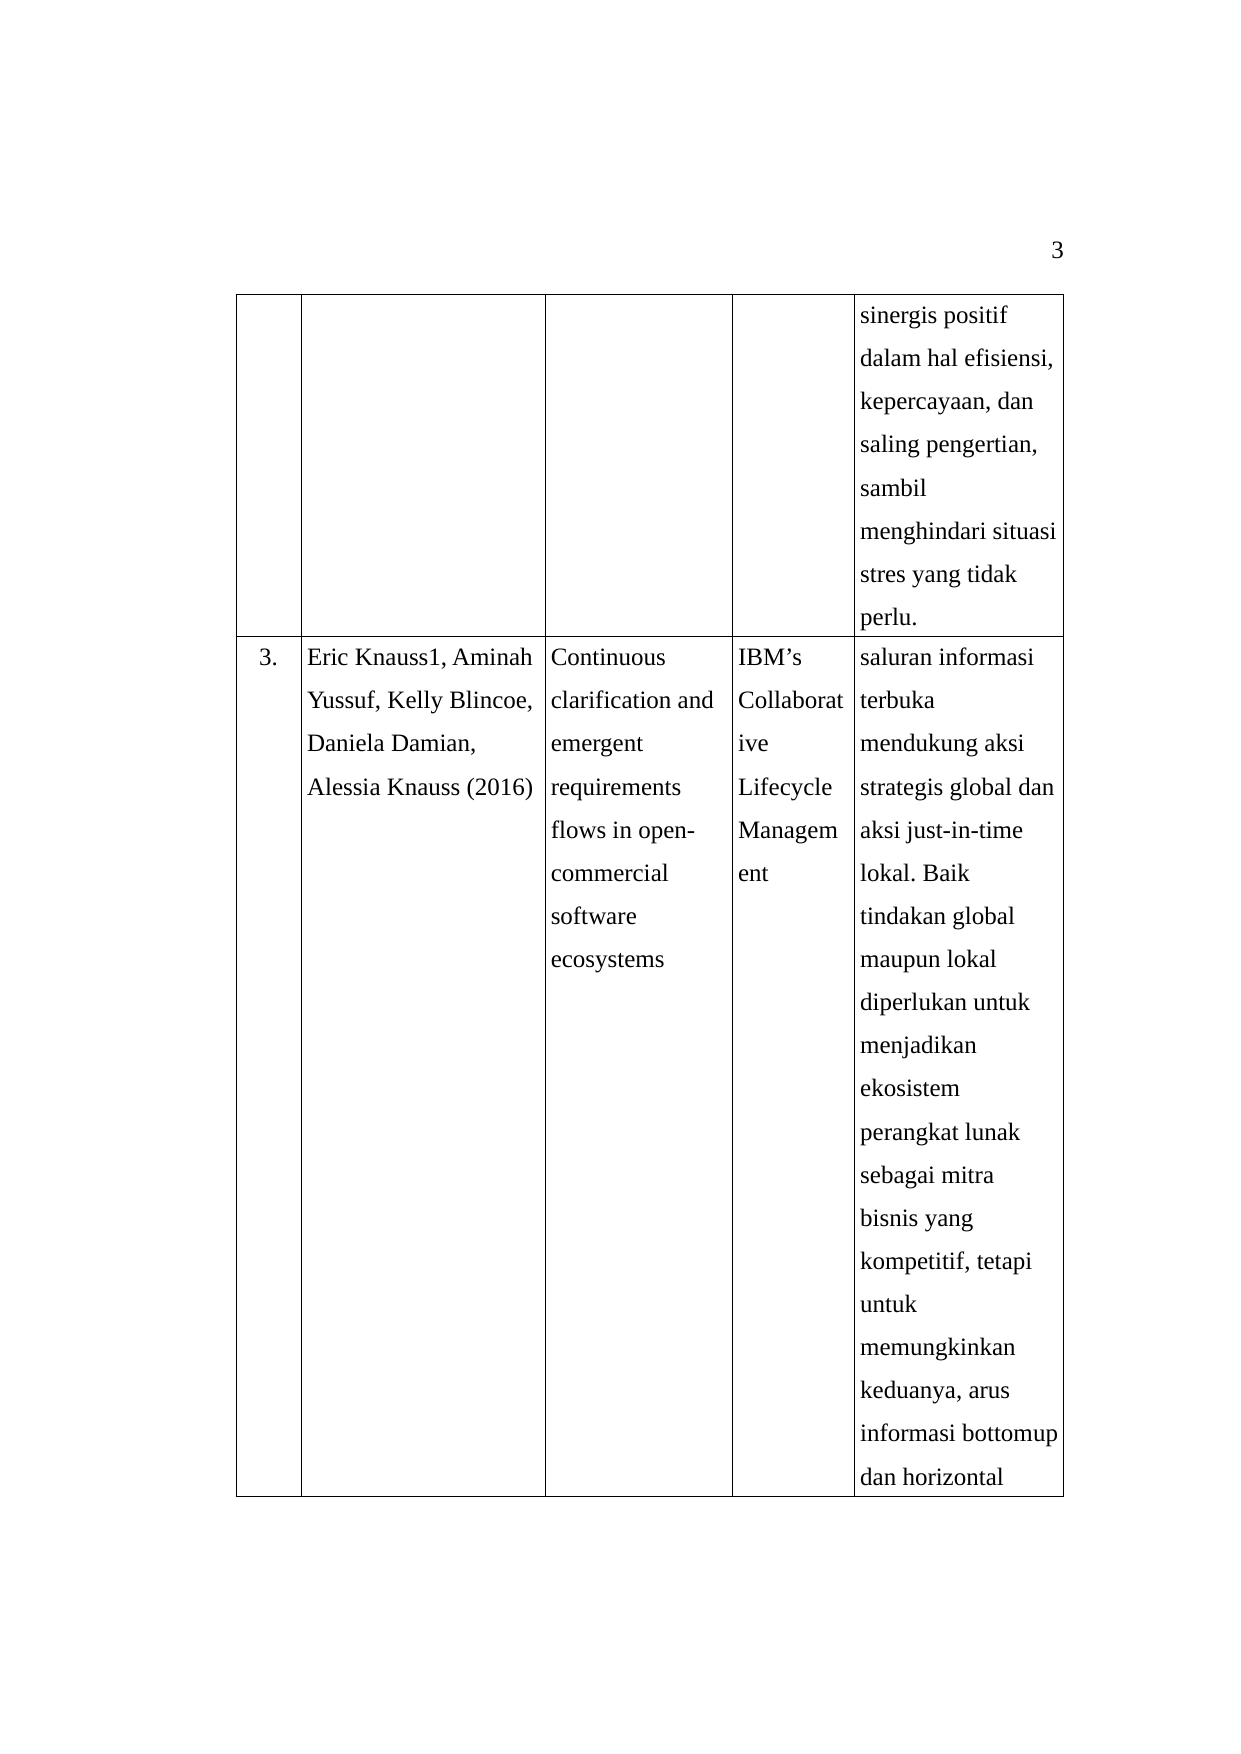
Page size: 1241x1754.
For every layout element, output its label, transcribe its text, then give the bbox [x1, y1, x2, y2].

table_cell [302, 295, 545, 636]
table_cell IBM’s Collaborative Lifecycle Management [733, 637, 854, 1496]
table_cell sinergis positif dalam hal efisiensi, kepercayaan, dan saling pengertian, sambil menghindari situasi stres yang tidak perlu. [855, 295, 1063, 636]
table_cell [546, 295, 732, 636]
table_cell [733, 295, 854, 636]
table_cell saluran informasi terbuka mendukung aksi strategis global dan aksi just-in-time lokal. Baik tindakan global maupun lokal diperlukan untuk menjadikan ekosistem perangkat lunak sebagai mitra bisnis yang kompetitif, tetapi untuk memungkinkan keduanya, arus informasi bottomup dan horizontal [855, 637, 1063, 1496]
table_cell [237, 295, 301, 636]
table_cell 3. [237, 637, 301, 1496]
table_cell Continuous clarification and emergent requirements flows in open-commercial software ecosystems [546, 637, 732, 1496]
table_cell Eric Knauss1, Aminah Yussuf, Kelly Blincoe, Daniela Damian, Alessia Knauss (2016) [302, 637, 545, 1496]
